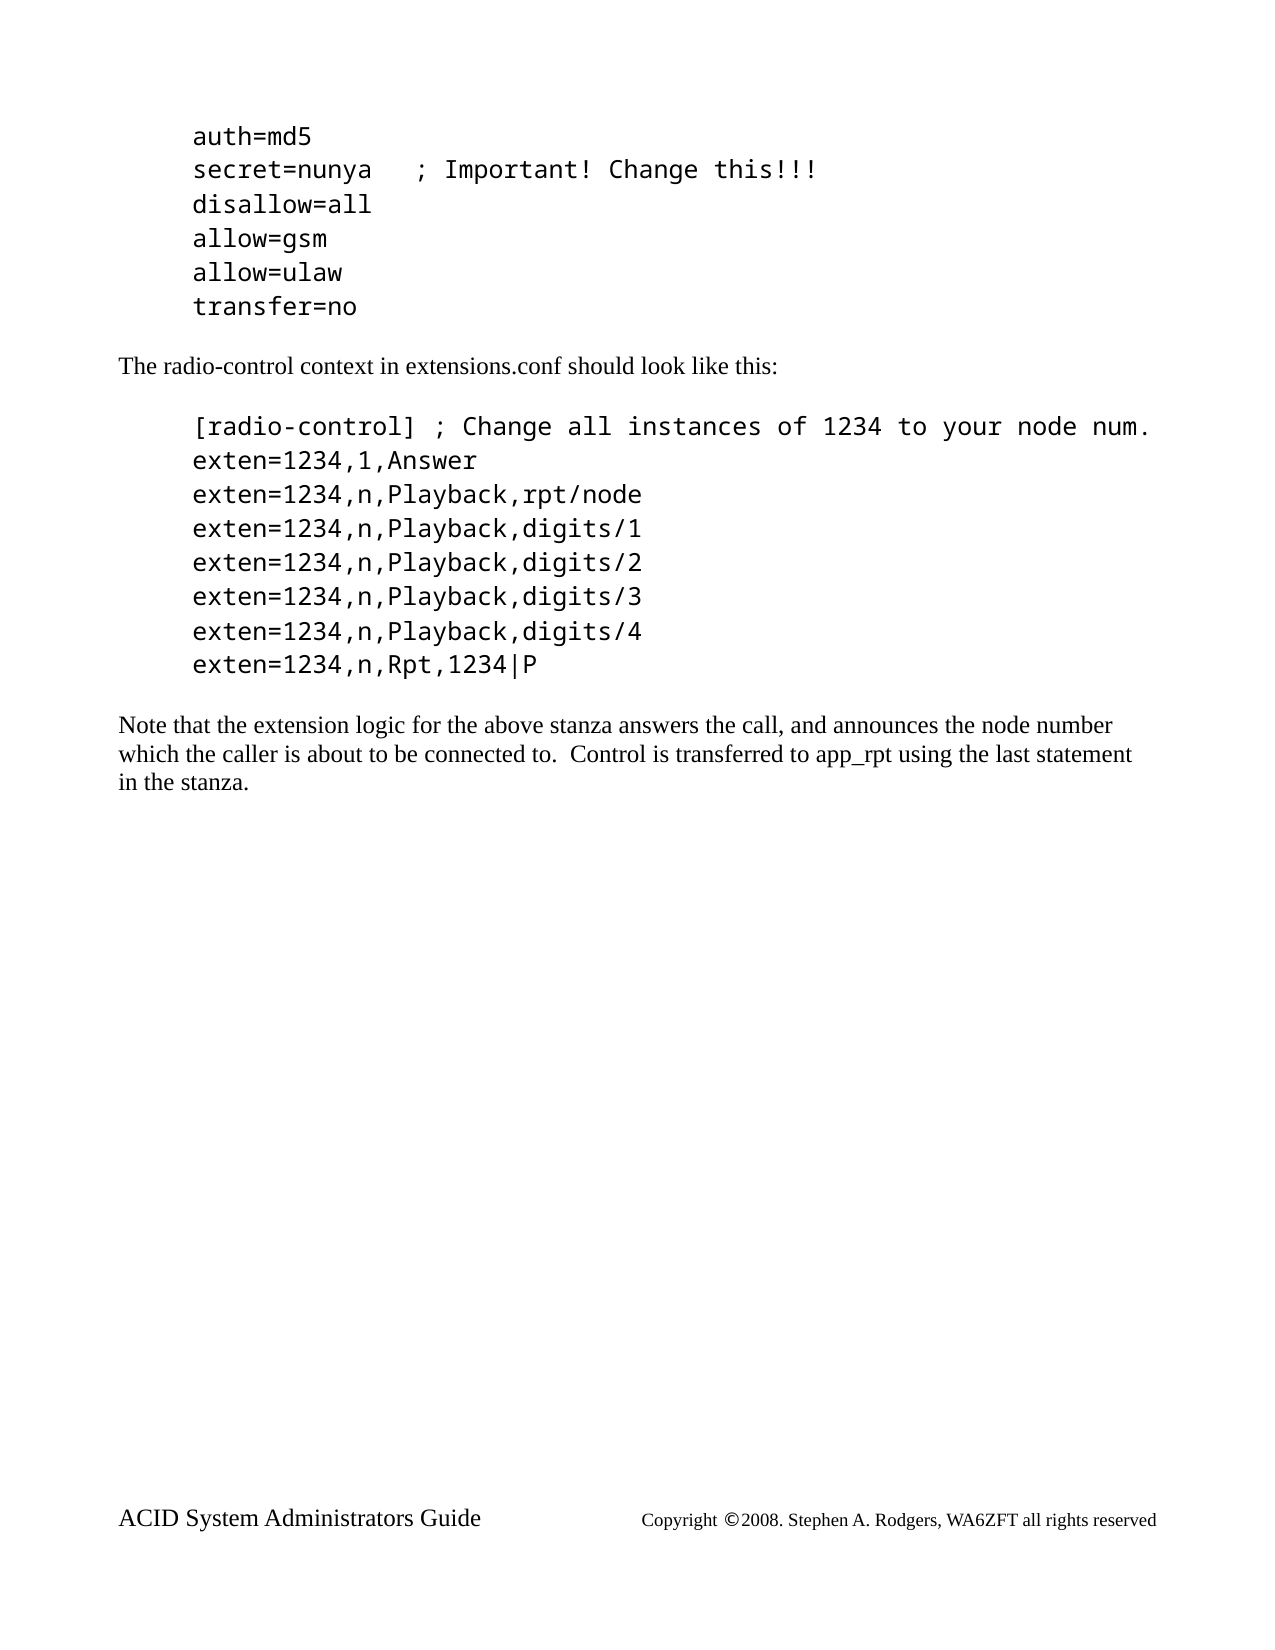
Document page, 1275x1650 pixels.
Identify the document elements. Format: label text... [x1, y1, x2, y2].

text exten=1234,n,Playback,digits/4 [192, 613, 1157, 647]
text exten=1234,1,Answer [192, 443, 1157, 477]
text disallow=all [192, 186, 1157, 220]
text exten=1234,n,Playback,digits/3 [192, 579, 1157, 613]
text transfer=no [192, 288, 1157, 322]
text allow=ulaw [192, 254, 1157, 288]
text [radio-control] ; Change all instances of 1234 to your node num. [192, 409, 1157, 443]
text exten=1234,n,Playback,digits/2 [192, 545, 1157, 579]
text Note that the extension logic for the above stanza answers the call, and announces the node number which the caller is about to be connected to. Control is transferred to app_rpt using the last statement in the stanza. [118, 710, 1157, 796]
text The radio-control context in extensions.conf should look like this: [118, 351, 1157, 380]
text secret=nunya ; Important! Change this!!! [192, 152, 1157, 186]
text exten=1234,n,Playback,rpt/node [192, 477, 1157, 511]
text allow=gsm [192, 220, 1157, 254]
text exten=1234,n,Playback,digits/1 [192, 511, 1157, 545]
text exten=1234,n,Rpt,1234|P [192, 647, 1157, 681]
text auth=md5 [192, 118, 1157, 152]
